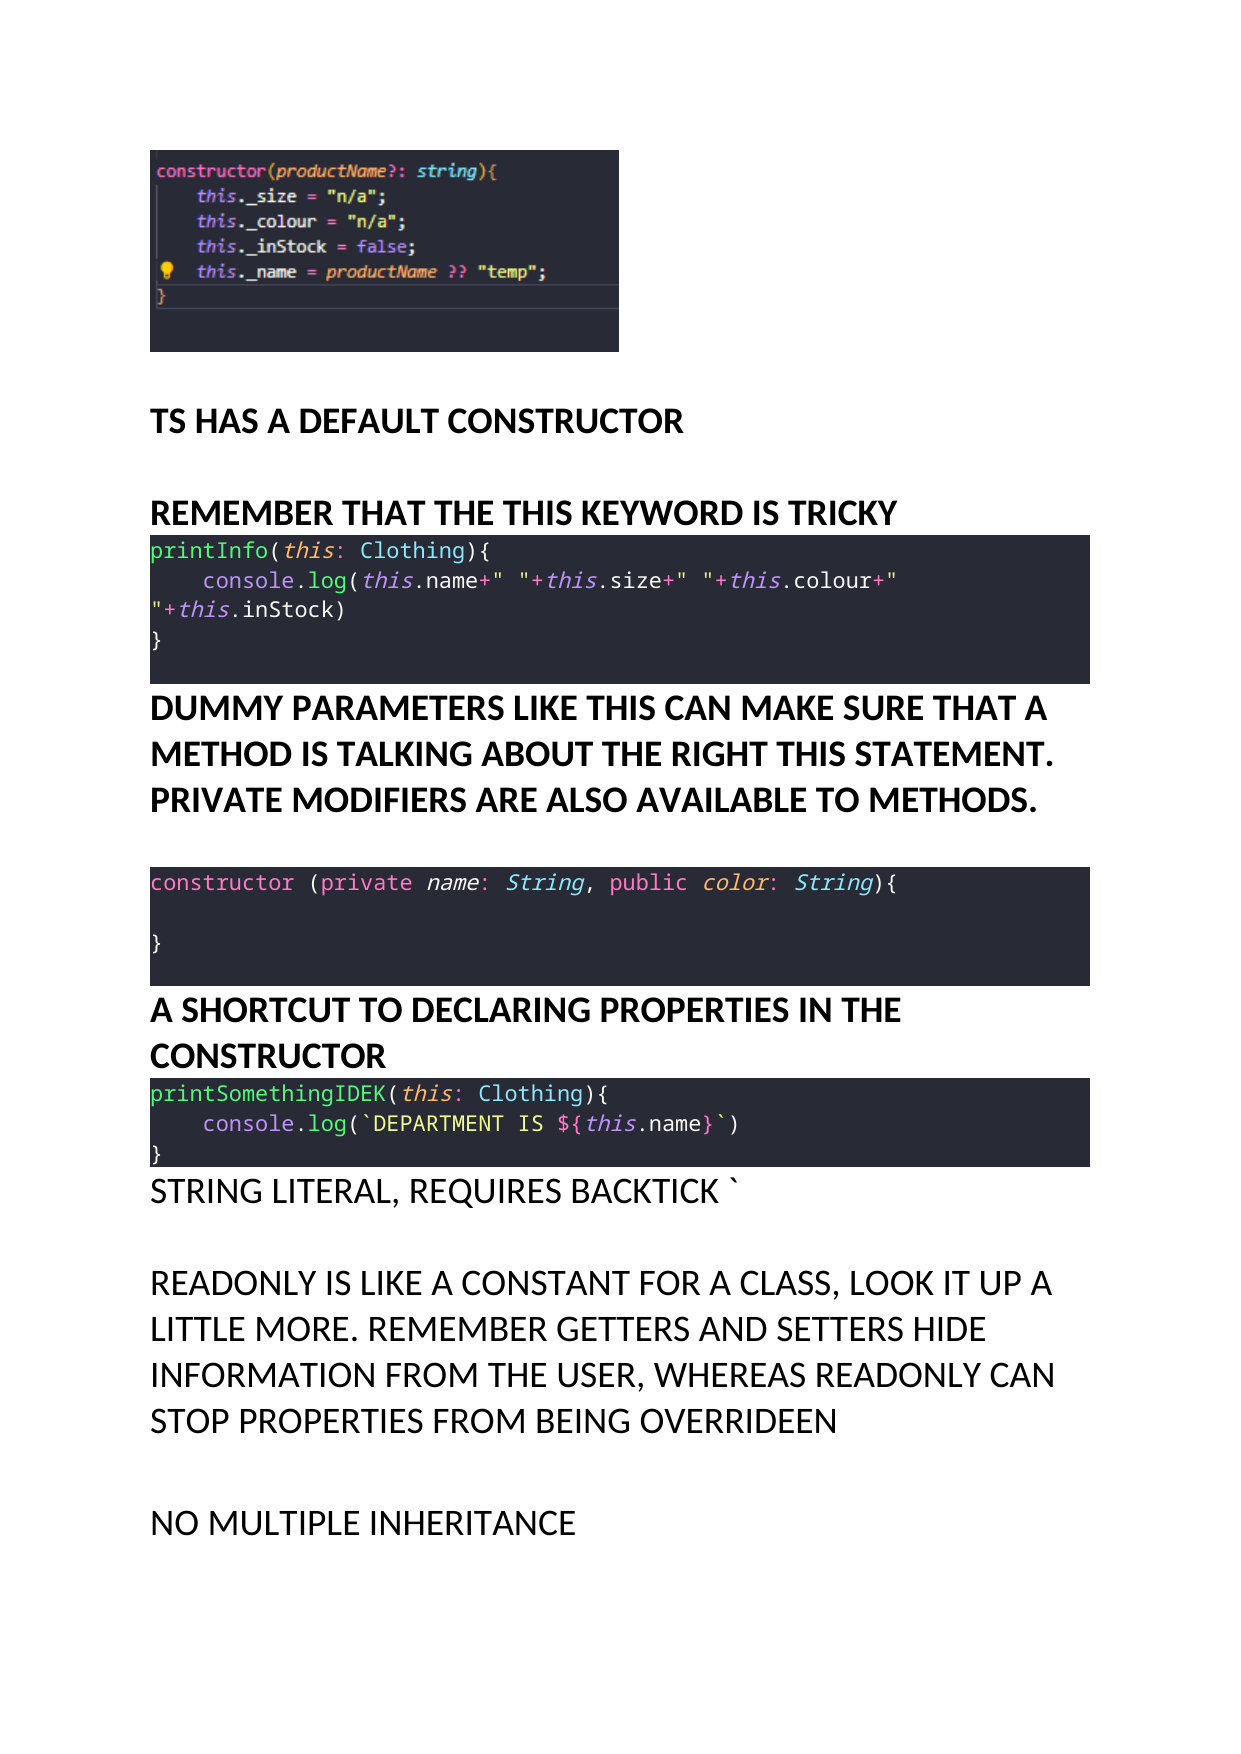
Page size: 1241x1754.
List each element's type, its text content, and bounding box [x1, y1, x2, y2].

text } [150, 624, 1090, 654]
text console.log(this.name+" "+this.size+" "+this.colour+" "+this.inStock) [150, 565, 1090, 624]
text A SHORTCUT TO DECLARING PROPERTIES IN THE CONSTRUCTOR [150, 986, 1090, 1078]
text DUMMY PARAMETERS LIKE THIS CAN MAKE SURE THAT A METHOD IS TALKING ABOUT THE RIGHT THIS STATEMENT. [150, 684, 1090, 776]
text READONLY IS LIKE A CONSTANT FOR A CLASS, LOOK IT UP A LITTLE MORE. REMEMBER GETTERS AND SETTERS HIDE INFORMATION FROM THE USER, WHEREAS READONLY CAN STOP PROPERTIES FROM BEING OVERRIDEEN [150, 1259, 1090, 1442]
text console.log(`DEPARTMENT IS ${this.name}`) [150, 1108, 1090, 1138]
text } [150, 927, 1090, 957]
text PRIVATE MODIFIERS ARE ALSO AVAILABLE TO METHODS. [150, 776, 1090, 821]
text NO MULTIPLE INHERITANCE [150, 1498, 1090, 1544]
text TS HAS A DEFAULT CONSTRUCTOR [150, 397, 1090, 443]
text printSomethingIDEK(this: Clothing){ [150, 1078, 1090, 1108]
text } [150, 1138, 1090, 1167]
text constructor (private name: String, public color: String){ [150, 867, 1090, 897]
text printInfo(this: Clothing){ [150, 535, 1090, 565]
text STRING LITERAL, REQUIRES BACKTICK ` [150, 1167, 1090, 1213]
text REMEMBER THAT THE THIS KEYWORD IS TRICKY [150, 489, 1090, 535]
